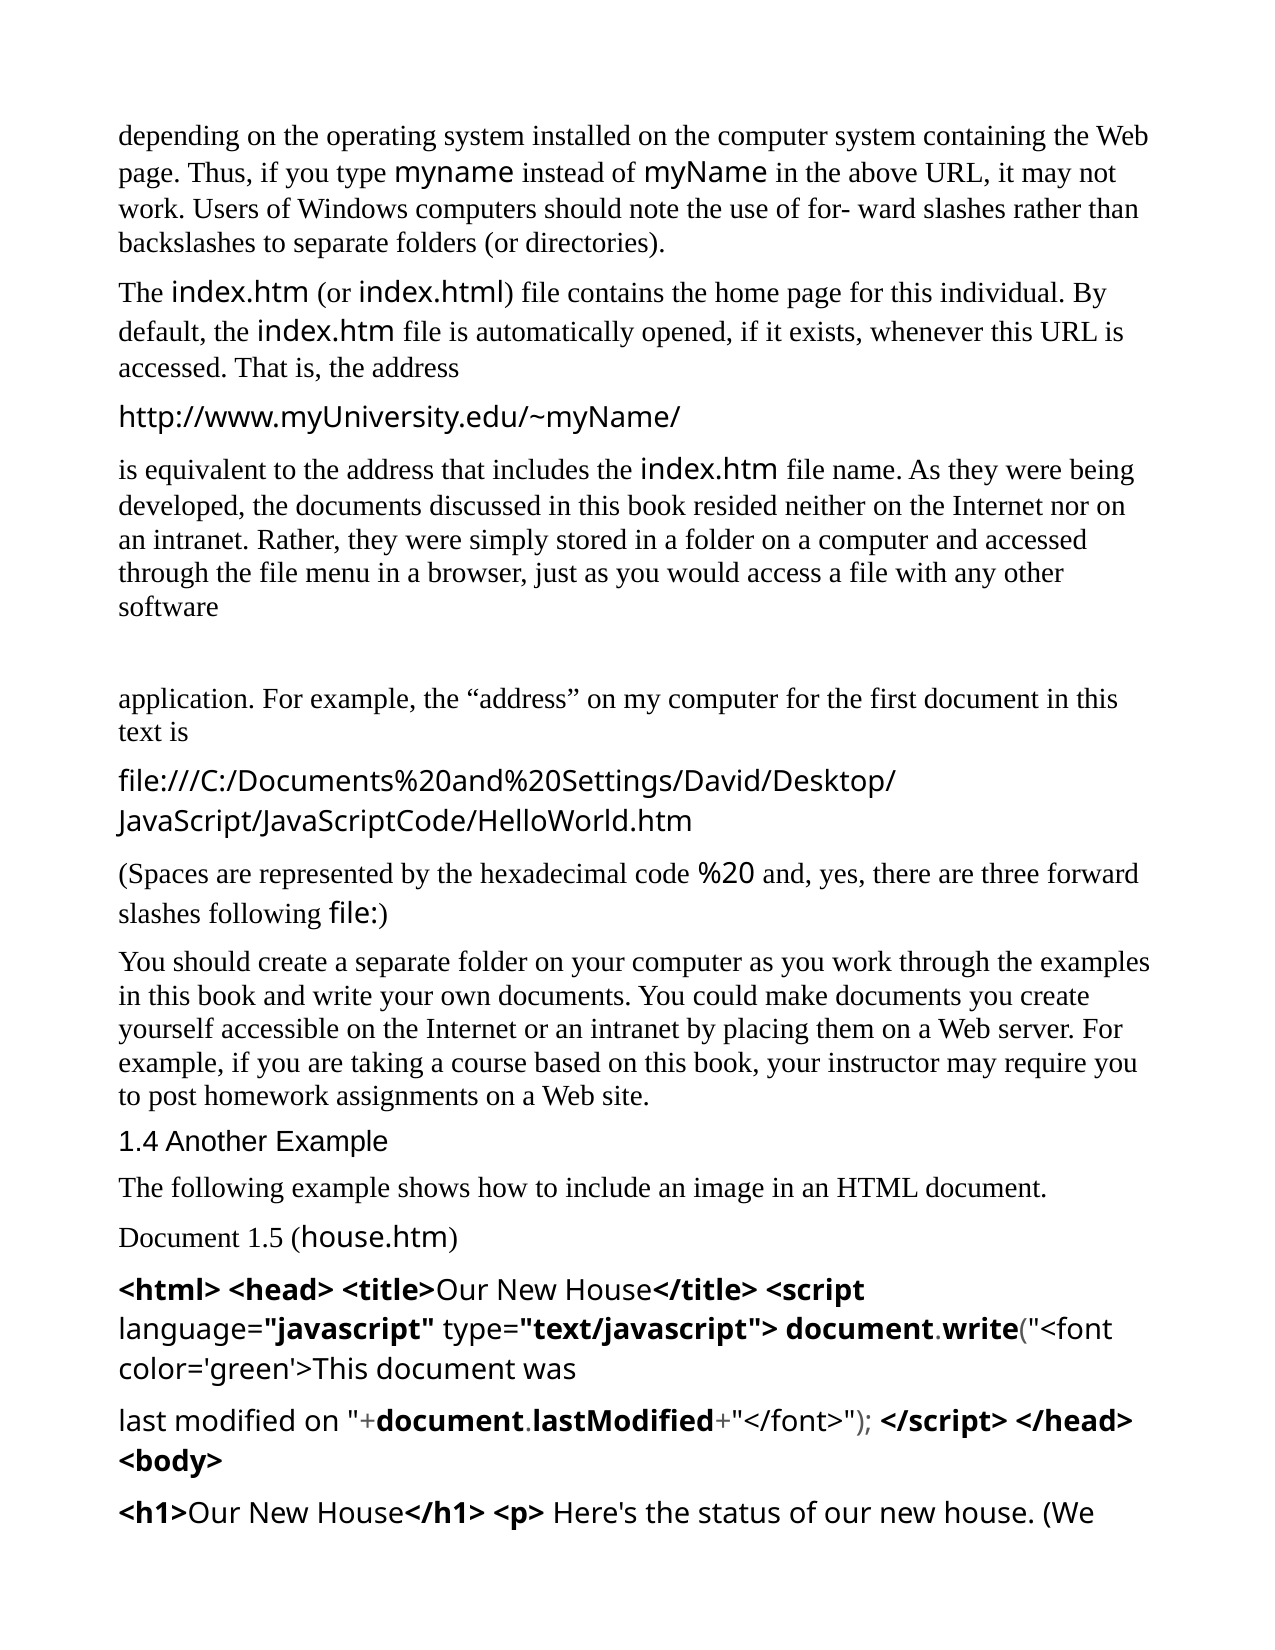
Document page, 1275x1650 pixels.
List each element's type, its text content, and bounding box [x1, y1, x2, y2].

text You should create a separate folder on your computer as you work through the examples in this book and write your own documents. You could make documents you create yourself accessible on the Internet or an intranet by placing them on a Web server. For example, if you are taking a course based on this book, your instructor may require you to post homework assignments on a Web site. [118, 944, 1157, 1112]
text last modified on "+document.lastModified+"</font>"); </script> </head> <body> [118, 1400, 1157, 1480]
text depending on the operating system installed on the computer system containing the Web page. Thus, if you type myname instead of myName in the above URL, it may not work. Users of Windows computers should note the use of for- ward slashes rather than backslashes to separate folders (or directories). [118, 118, 1157, 258]
text is equivalent to the address that includes the index.htm file name. As they were being developed, the documents discussed in this book resided neither on the Internet nor on an intranet. Rather, they were simply stored in a folder on a computer and accessed through the file menu in a browser, just as you would access a file with any other software [118, 448, 1157, 622]
text file:///C:/Documents%20and%20Settings/David/Desktop/ JavaScript/JavaScriptCode/HelloWorld.htm [118, 761, 1157, 840]
text The following example shows how to include an image in an HTML document. [118, 1171, 1157, 1204]
text (Spaces are represented by the hexadecimal code %20 and, yes, there are three forward slashes following file:) [118, 852, 1157, 932]
text Document 1.5 (house.htm) [118, 1217, 1157, 1256]
text application. For example, the “address” on my computer for the first document in this text is [118, 681, 1157, 748]
text The index.htm (or index.html) file contains the home page for this individual. By default, the index.htm file is automatically opened, if it exists, whenever this URL is accessed. That is, the address [118, 271, 1157, 384]
text <h1>Our New House</h1> <p> Here's the status of our new house. (We [118, 1492, 1157, 1532]
text <html> <head> <title>Our New House</title> <script language="javascript" type="text/javascript"> document.write("<font color='green'>This document was [118, 1269, 1157, 1388]
text 1.4 Another Example [118, 1124, 1157, 1158]
text http://www.myUniversity.edu/~myName/ [118, 396, 1157, 436]
